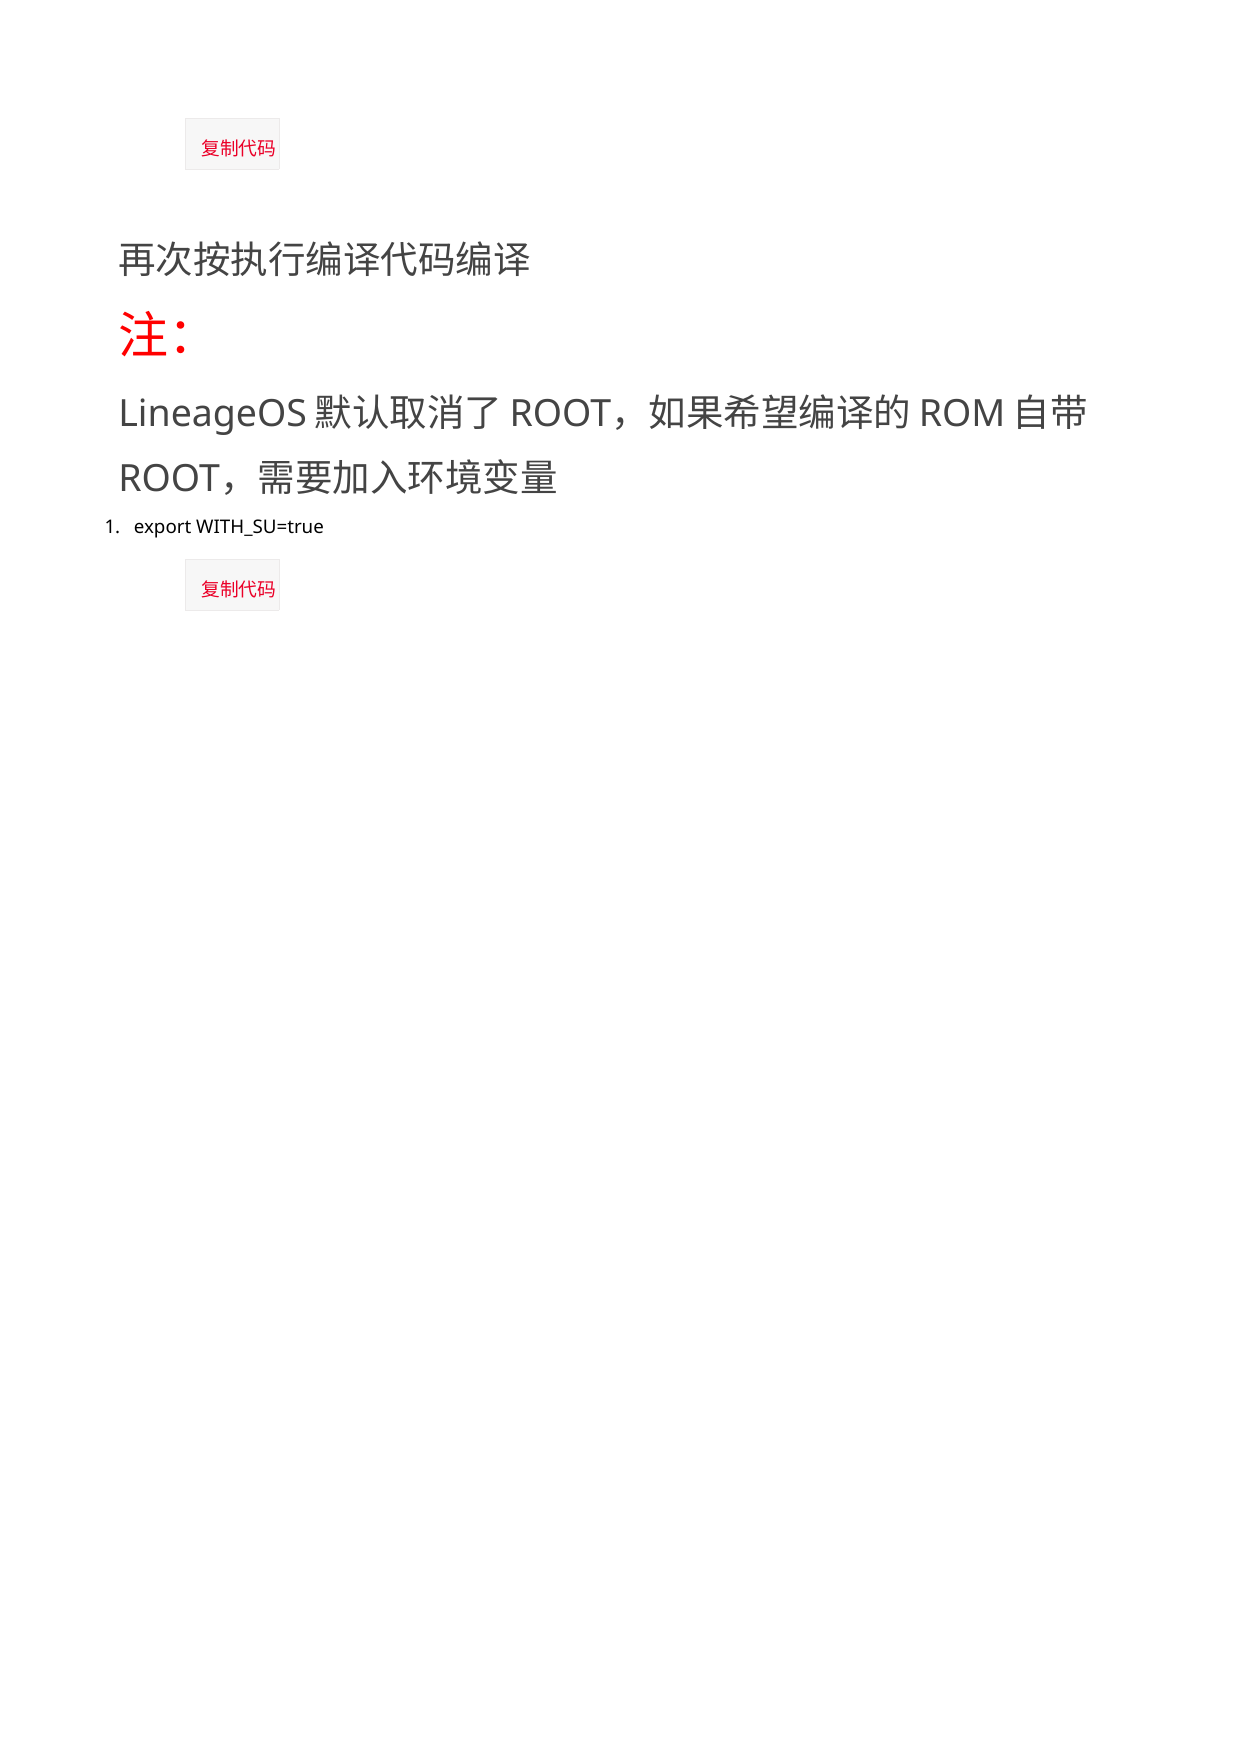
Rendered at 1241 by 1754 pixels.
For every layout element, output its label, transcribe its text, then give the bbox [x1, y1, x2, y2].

text [280, 118, 1122, 169]
text 再次按执行编译代码编译 [118, 230, 1122, 285]
text [280, 559, 1122, 610]
list export WITH_SU=true [118, 513, 1122, 538]
text LineageOS默认取消了ROOT，如果希望编译的ROM自带ROOT，需要加入环境变量 [118, 382, 1122, 502]
text 复制代码 [186, 560, 279, 610]
text 复制代码 [186, 119, 279, 169]
text 注： [118, 296, 1122, 368]
